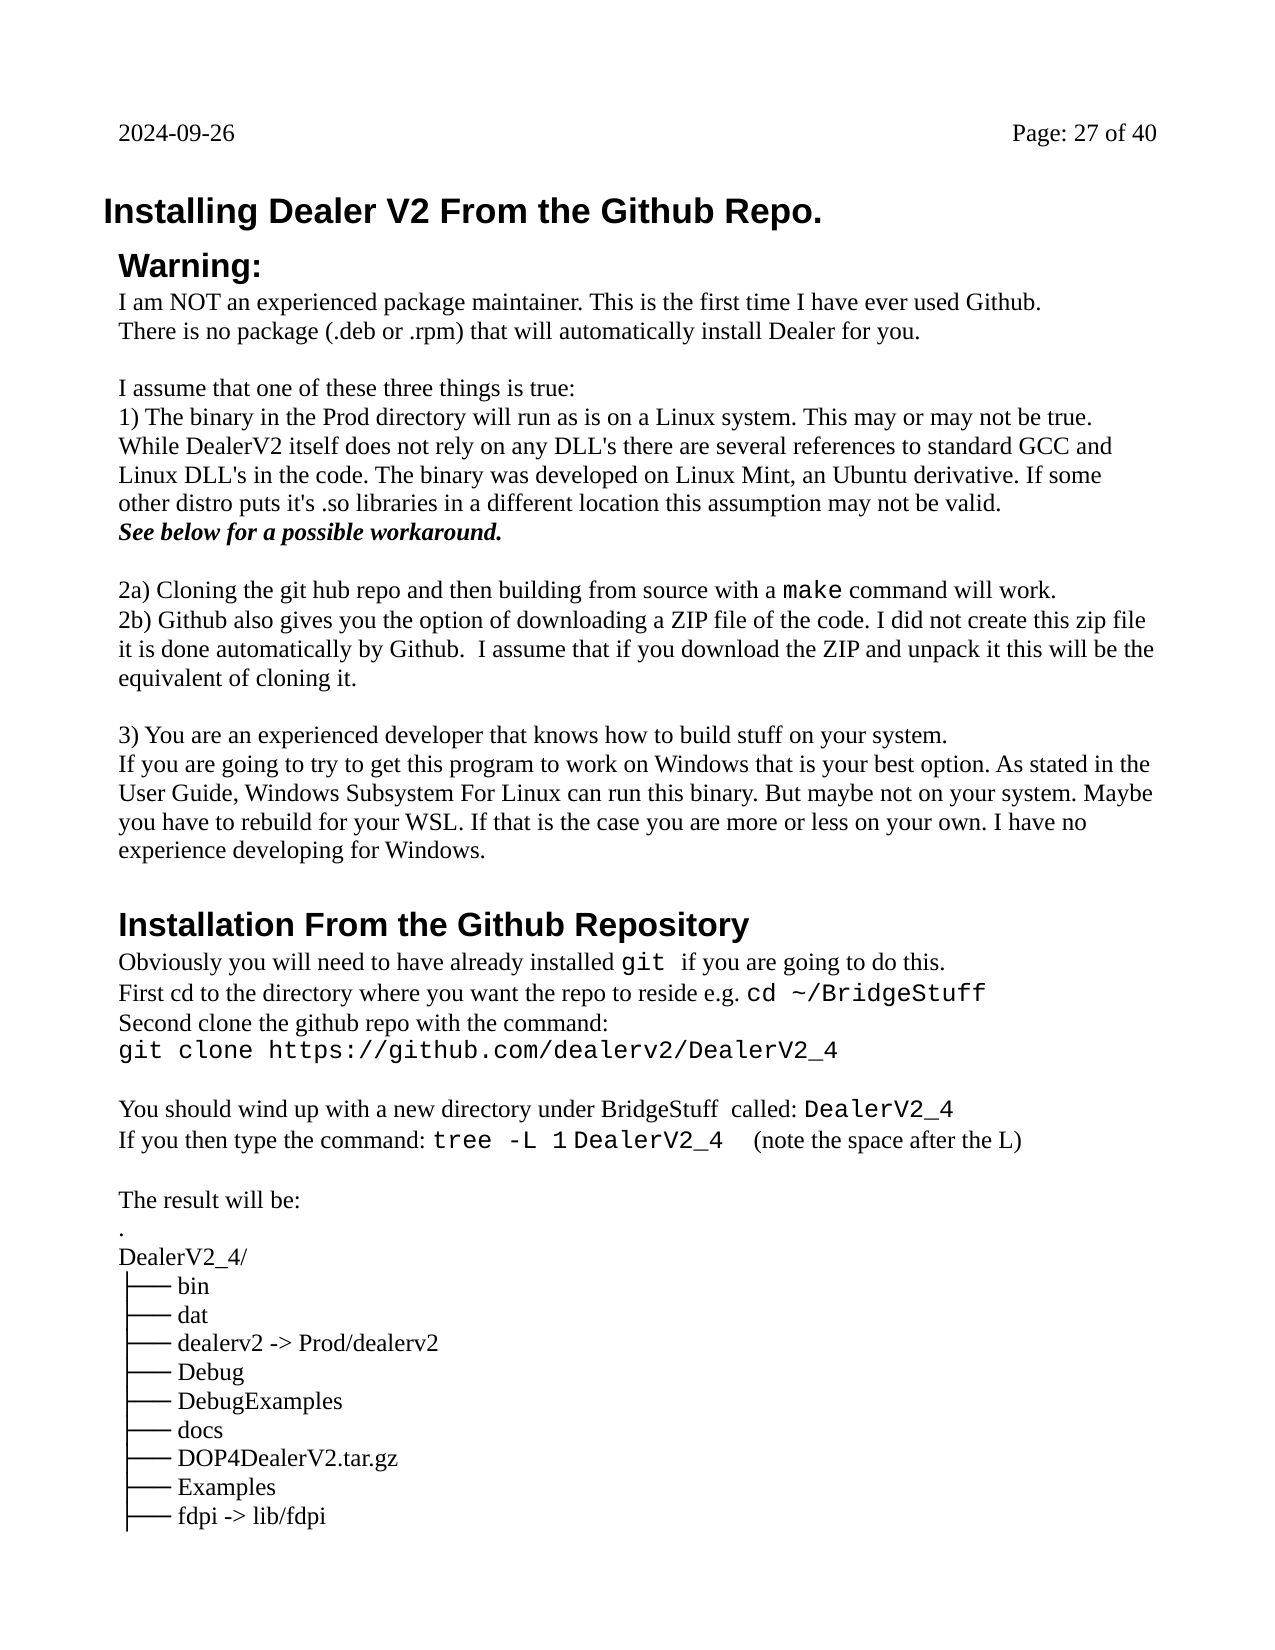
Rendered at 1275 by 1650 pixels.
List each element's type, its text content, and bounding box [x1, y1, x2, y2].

text 1) The binary in the Prod directory will run as is on a Linux system. This may or may not be true. While DealerV2 itself does not rely on any DLL's there are several references to standard GCC and Linux DLL's in the code. The binary was developed on Linux Mint, an Ubuntu derivative. If some other distro puts it's .so libraries in a different location this assumption may not be valid. [118, 402, 1157, 517]
subtitle Warning: [118, 246, 1157, 284]
text ├── docs [118, 1415, 126, 1443]
text If you then type the command: tree -L 1 DealerV2_4 (note the space after the L) [118, 1125, 1157, 1156]
subtitle Installation From the Github Repository [118, 905, 1157, 944]
text 2b) Github also gives you the option of downloading a ZIP file of the code. I did not create this zip file it is done automatically by Github. I assume that if you download the ZIP and unpack it this will be the equivalent of cloning it. [118, 606, 1157, 692]
subtitle Installing Dealer V2 From the Github Repo. [103, 190, 1157, 231]
text 3) You are an experienced developer that knows how to build stuff on your system. [118, 721, 1157, 749]
text I assume that one of these three things is true: [118, 373, 1157, 402]
text Obviously you will need to have already installed git if you are going to do this. [118, 947, 1157, 978]
text ├── bin [128, 1271, 1157, 1300]
text ├── dat [118, 1300, 126, 1328]
text git clone https://github.com/dealerv2/DealerV2_4 [118, 1037, 1157, 1066]
text ├── bin [118, 1271, 126, 1300]
text . [118, 1213, 1157, 1242]
text You should wind up with a new directory under BridgeStuff called: DealerV2_4 [118, 1094, 1157, 1125]
text Second clone the github repo with the command: [118, 1008, 1157, 1037]
text ├── Examples [128, 1472, 1157, 1501]
text DealerV2_4/ [118, 1242, 1157, 1271]
text The result will be: [118, 1185, 1157, 1213]
text 2a) Cloning the git hub repo and then building from source with a make command will work. [118, 575, 1157, 606]
text There is no package (.deb or .rpm) that will automatically install Dealer for you. [118, 316, 1157, 345]
text ├── DOP4DealerV2.tar.gz [128, 1443, 1157, 1472]
text ├── Debug [128, 1357, 1157, 1386]
text ├── docs [128, 1415, 1157, 1443]
text ├── dat [128, 1300, 1157, 1328]
text If you are going to try to get this program to work on Windows that is your best option. As stated in the User Guide, Windows Subsystem For Linux can run this binary. But maybe not on your system. Maybe you have to rebuild for your WSL. If that is the case you are more or less on your own. I have no experience developing for Windows. [118, 749, 1157, 864]
text ├── DebugExamples [128, 1386, 1157, 1415]
text ├── Debug [118, 1357, 126, 1386]
text ├── fdpi -> lib/fdpi [128, 1501, 1157, 1530]
text First cd to the directory where you want the repo to reside e.g. cd ~/BridgeStuff [118, 978, 1157, 1008]
text ├── dealerv2 -> Prod/dealerv2 [128, 1328, 1157, 1357]
text See below for a possible workaround. [118, 517, 1157, 546]
text I am NOT an experienced package maintainer. This is the first time I have ever used Github. [118, 287, 1157, 316]
